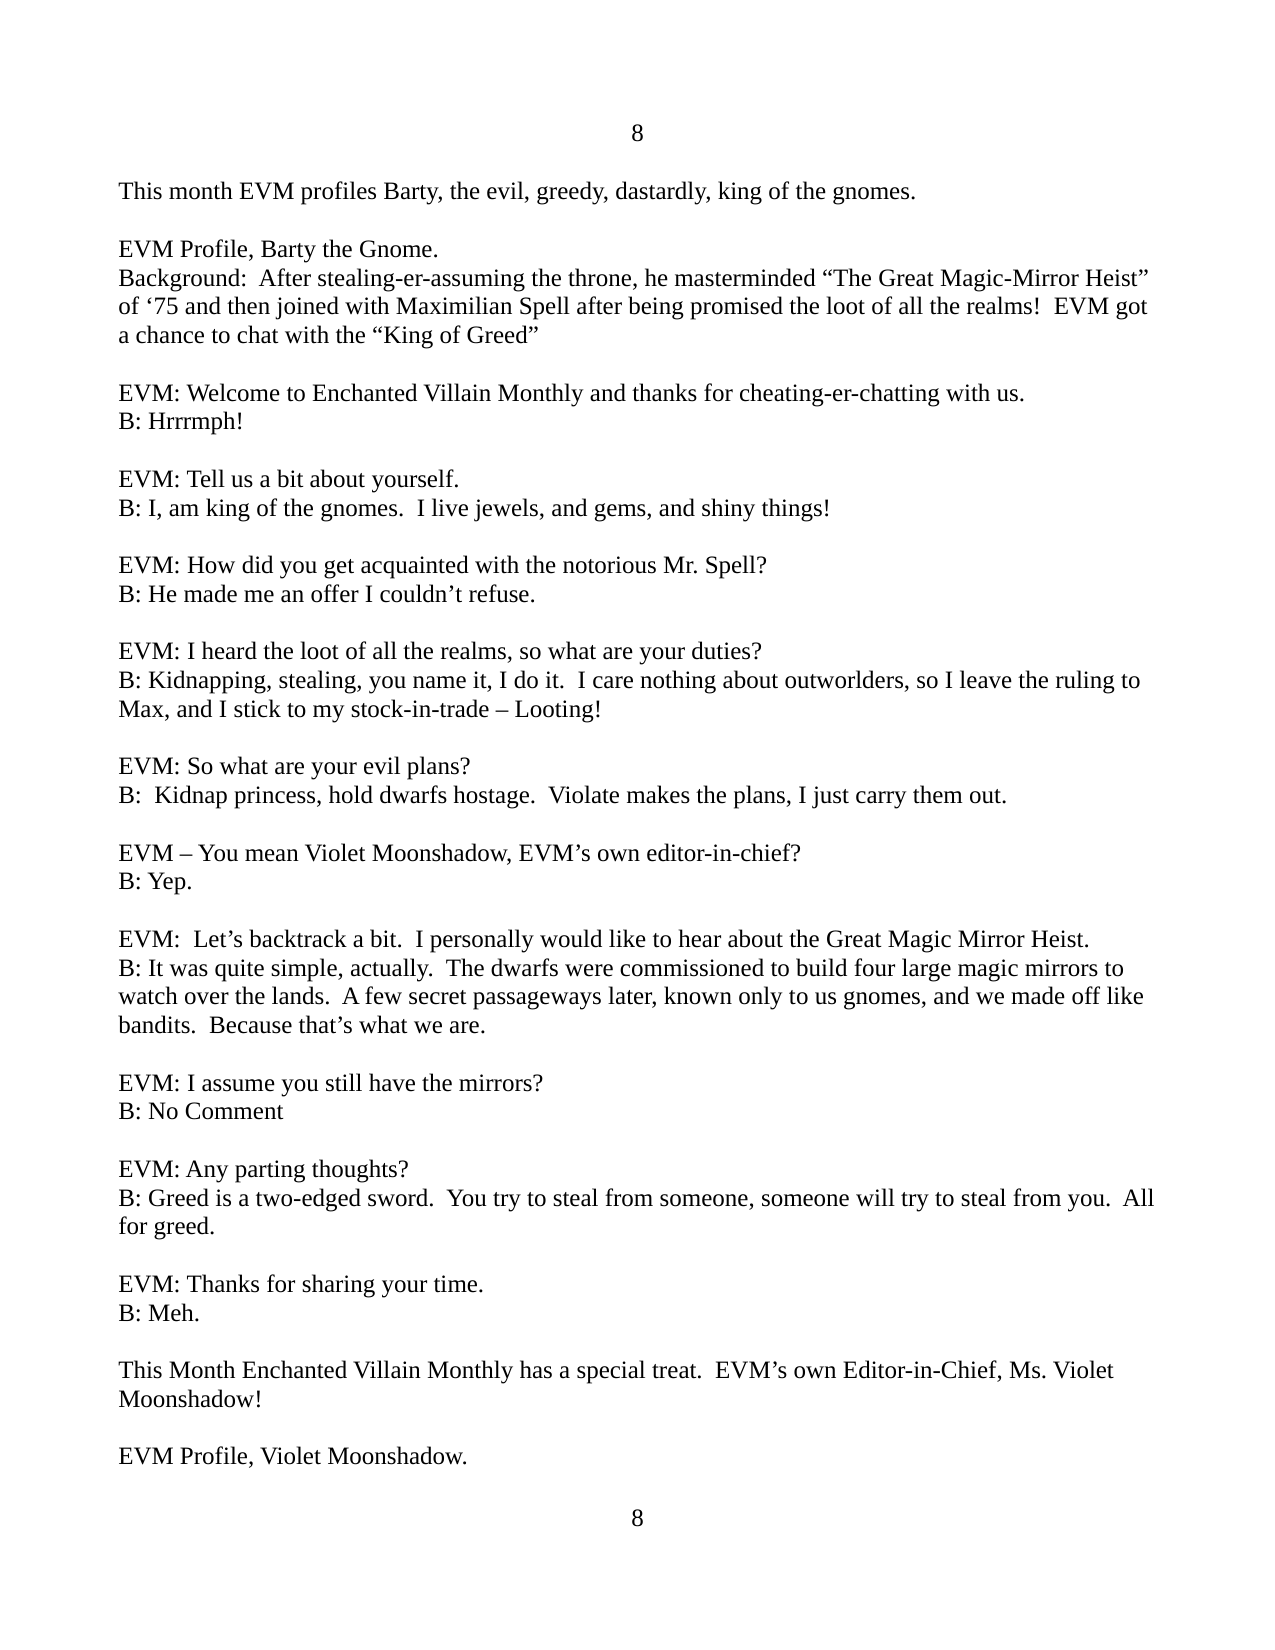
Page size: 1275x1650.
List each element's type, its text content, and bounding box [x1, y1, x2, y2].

text B: Greed is a two-edged sword. You try to steal from someone, someone will try to steal from you. All for greed. [118, 1183, 1157, 1240]
text This Month Enchanted Villain Monthly has a special treat. EVM’s own Editor-in-Chief, Ms. Violet Moonshadow! [118, 1355, 1157, 1413]
text EVM: I heard the loot of all the realms, so what are your duties? [118, 636, 1157, 665]
text This month EVM profiles Barty, the evil, greedy, dastardly, king of the gnomes. [118, 176, 1157, 205]
text EVM: Let’s backtrack a bit. I personally would like to hear about the Great Magic Mirror Heist. [118, 924, 1157, 953]
text EVM: I assume you still have the mirrors? [118, 1068, 1157, 1096]
text EVM: How did you get acquainted with the notorious Mr. Spell? [118, 550, 1157, 579]
text EVM: Thanks for sharing your time. [118, 1269, 1157, 1298]
text EVM – You mean Violet Moonshadow, EVM’s own editor-in-chief? [118, 838, 1157, 866]
text B: I, am king of the gnomes. I live jewels, and gems, and shiny things! [118, 493, 1157, 521]
text B: Meh. [118, 1298, 1157, 1326]
text EVM: Any parting thoughts? [118, 1154, 1157, 1183]
text EVM: Welcome to Enchanted Villain Monthly and thanks for cheating-er-chatting with us. [118, 378, 1157, 406]
text EVM Profile, Barty the Gnome. [118, 234, 1157, 263]
text B: Hrrrmph! [118, 406, 1157, 435]
text B: No Comment [118, 1096, 1157, 1125]
text B: Kidnap princess, hold dwarfs hostage. Violate makes the plans, I just carry them out. [118, 780, 1157, 809]
text B: Kidnapping, stealing, you name it, I do it. I care nothing about outworlders, so I leave the ruling to Max, and I stick to my stock-in-trade – Looting! [118, 665, 1157, 723]
text Background: After stealing-er-assuming the throne, he masterminded “The Great Magic-Mirror Heist” of ‘75 and then joined with Maximilian Spell after being promised the loot of all the realms! EVM got a chance to chat with the “King of Greed” [118, 263, 1157, 349]
text EVM Profile, Violet Moonshadow. [118, 1441, 1157, 1470]
text EVM: So what are your evil plans? [118, 751, 1157, 780]
text EVM: Tell us a bit about yourself. [118, 464, 1157, 493]
text B: Yep. [118, 866, 1157, 895]
text B: It was quite simple, actually. The dwarfs were commissioned to build four large magic mirrors to watch over the lands. A few secret passageways later, known only to us gnomes, and we made off like bandits. Because that’s what we are. [118, 953, 1157, 1039]
text B: He made me an offer I couldn’t refuse. [118, 579, 1157, 608]
